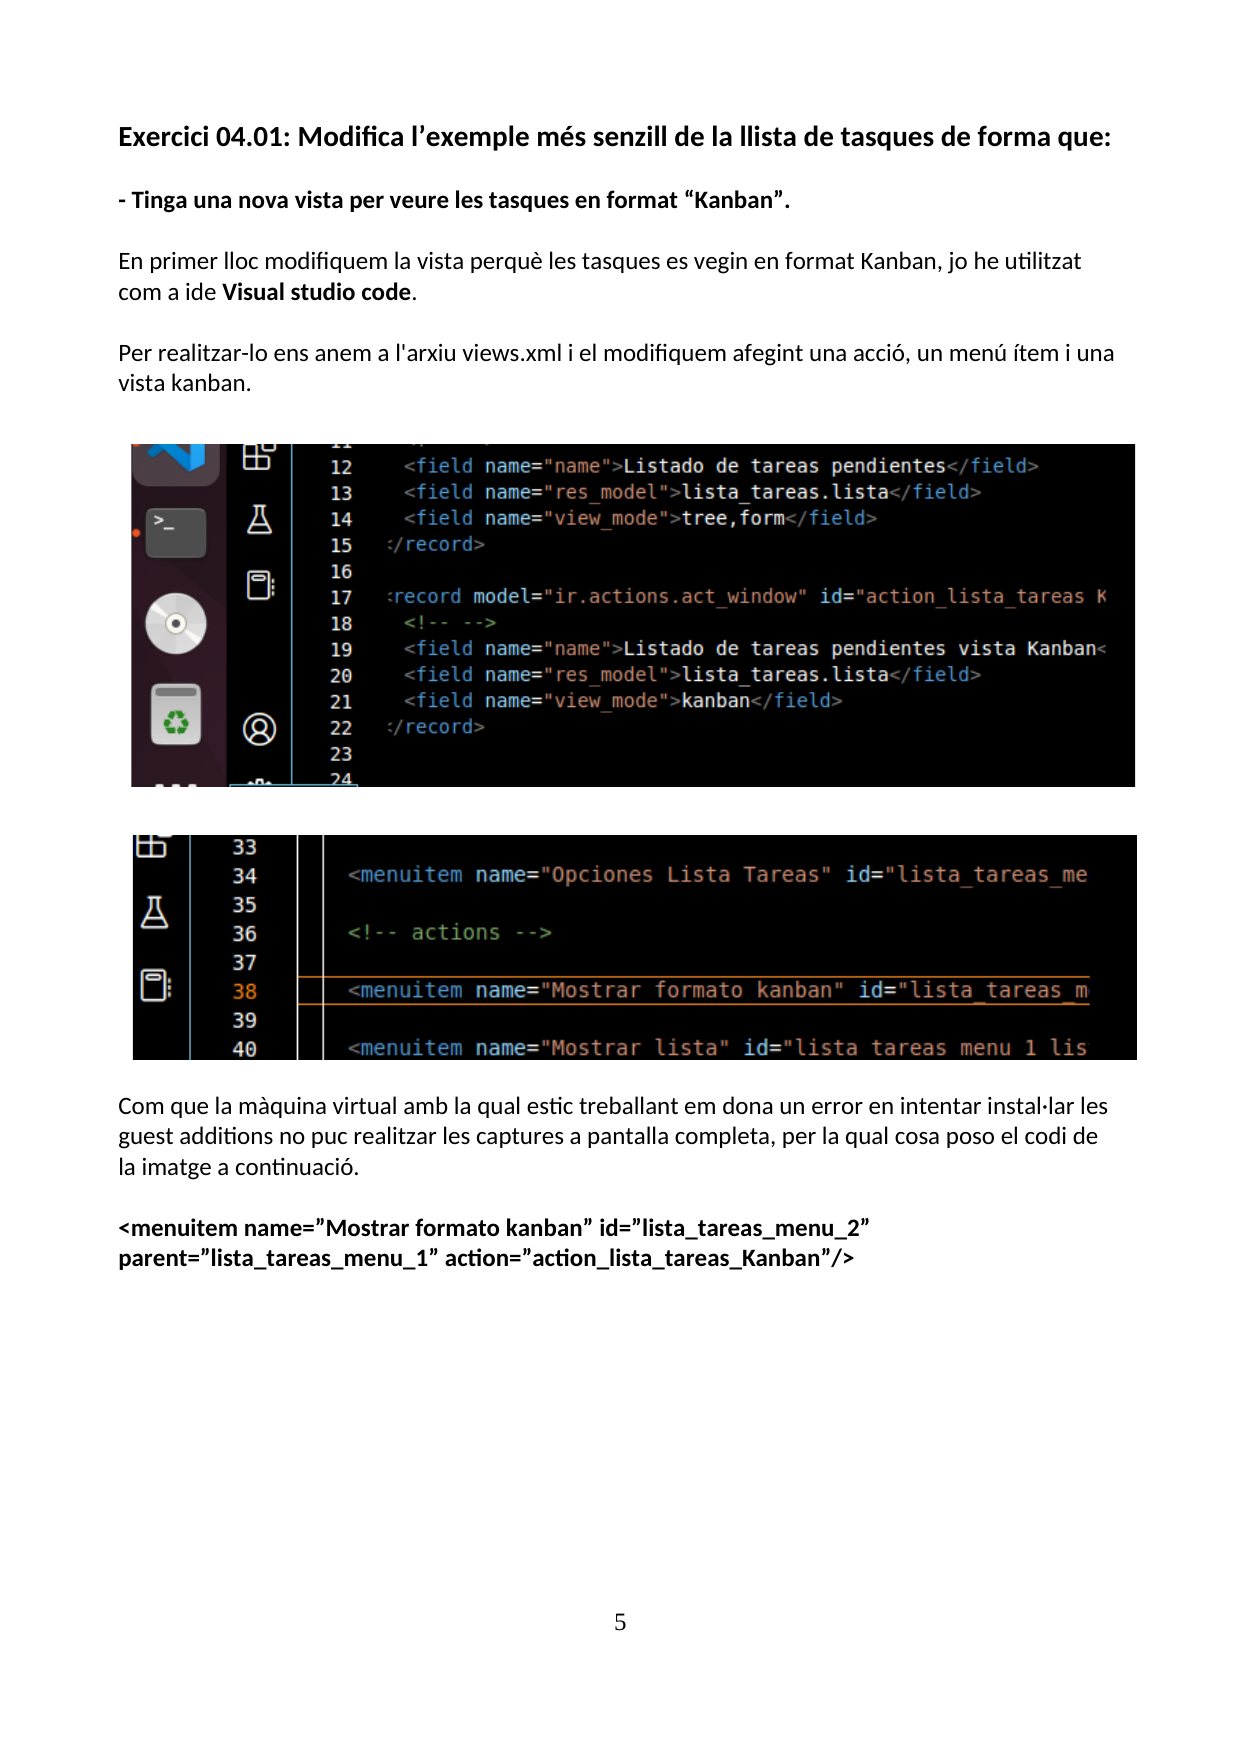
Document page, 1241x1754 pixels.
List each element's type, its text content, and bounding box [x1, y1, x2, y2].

text <menuitem name=”Mostrar formato kanban” id=”lista_tareas_menu_2” parent=”lista_tareas_menu_1” action=”action_lista_tareas_Kanban”/> [118, 1212, 1122, 1273]
text Exercici 04.01: Modifica l’exemple més senzill de la llista de tasques de forma que: [118, 118, 1122, 154]
text Per realitzar-lo ens anem a l'arxiu views.xml i el modifiquem afegint una acció, un menú ítem i una vista kanban. [118, 337, 1122, 398]
text En primer lloc modifiquem la vista perquè les tasques es vegin en format Kanban, jo he utilitzat com a ide Visual studio code. [118, 245, 1122, 306]
text Com que la màquina virtual amb la qual estic treballant em dona un error en intentar instal·lar les guest additions no puc realitzar les captures a pantalla completa, per la qual cosa poso el codi de la imatge a continuació. [118, 1090, 1122, 1182]
picture [131, 444, 1136, 787]
text - Tinga una nova vista per veure les tasques en format “Kanban”. [118, 184, 1122, 215]
picture [132, 835, 1137, 1060]
